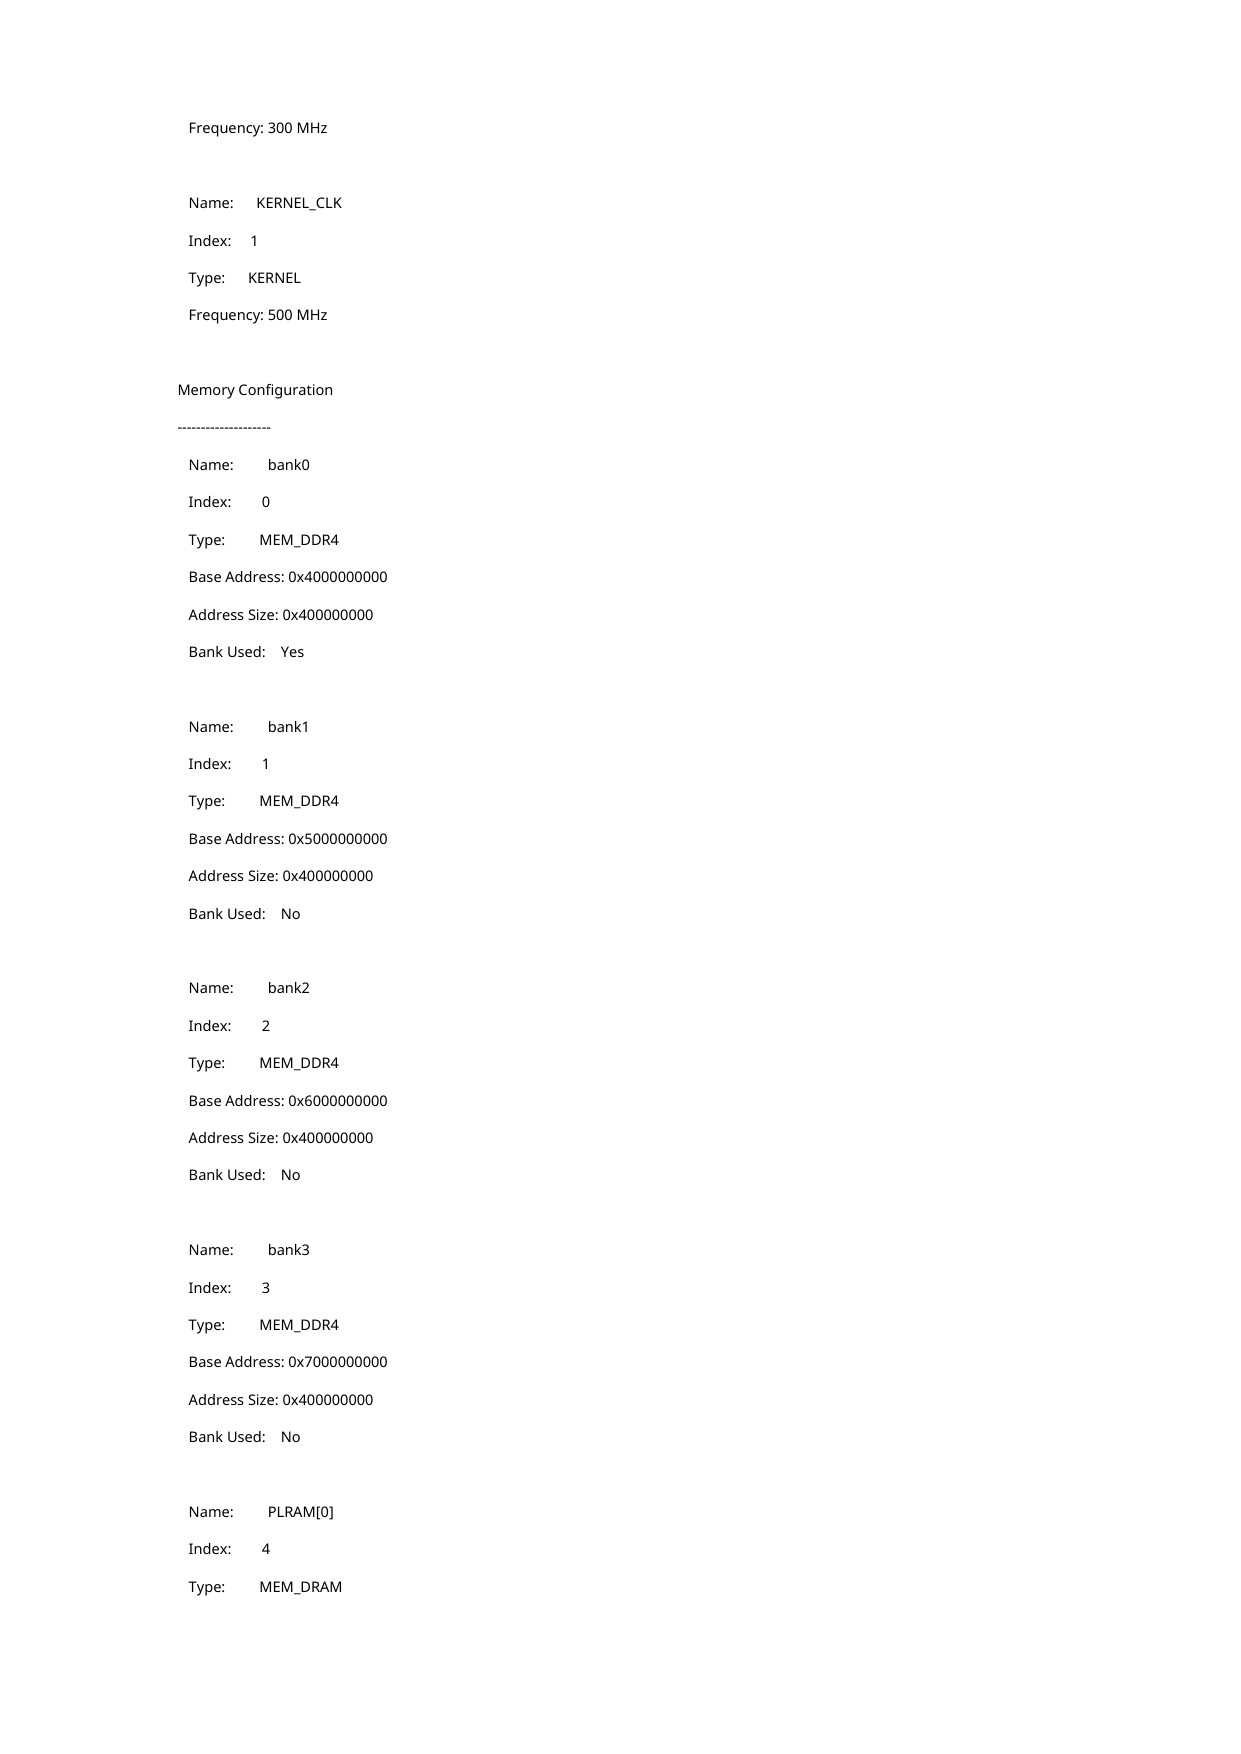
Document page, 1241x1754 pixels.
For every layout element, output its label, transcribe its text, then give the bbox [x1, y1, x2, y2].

text Bank Used: No [177, 903, 1152, 923]
text Address Size: 0x400000000 [177, 1128, 1152, 1148]
text Bank Used: No [177, 1427, 1152, 1447]
text Base Address: 0x5000000000 [177, 829, 1152, 848]
text Type: MEM_DDR4 [177, 1315, 1152, 1335]
text Name: bank2 [177, 978, 1152, 998]
text Name: bank1 [177, 716, 1152, 736]
text Index: 0 [177, 492, 1152, 512]
text Frequency: 500 MHz [177, 305, 1152, 325]
text Index: 3 [177, 1277, 1152, 1297]
text Type: MEM_DDR4 [177, 529, 1152, 549]
text Name: bank3 [177, 1240, 1152, 1260]
text Name: PLRAM[0] [177, 1502, 1152, 1522]
text Index: 1 [177, 230, 1152, 250]
text Address Size: 0x400000000 [177, 604, 1152, 624]
text Memory Configuration [177, 380, 1152, 400]
text Type: MEM_DRAM [177, 1577, 1152, 1596]
text Bank Used: Yes [177, 642, 1152, 662]
text Base Address: 0x4000000000 [177, 567, 1152, 587]
text Type: MEM_DDR4 [177, 791, 1152, 811]
text Index: 4 [177, 1539, 1152, 1559]
text -------------------- [177, 417, 1152, 437]
text Frequency: 300 MHz [177, 118, 1152, 138]
text Name: bank0 [177, 455, 1152, 474]
text Base Address: 0x7000000000 [177, 1352, 1152, 1372]
text Index: 1 [177, 754, 1152, 774]
text Address Size: 0x400000000 [177, 1389, 1152, 1409]
text Address Size: 0x400000000 [177, 866, 1152, 886]
text Index: 2 [177, 1016, 1152, 1036]
text Name: KERNEL_CLK [177, 193, 1152, 213]
text Bank Used: No [177, 1165, 1152, 1185]
text Type: MEM_DDR4 [177, 1053, 1152, 1073]
text Type: KERNEL [177, 268, 1152, 288]
text Base Address: 0x6000000000 [177, 1090, 1152, 1110]
